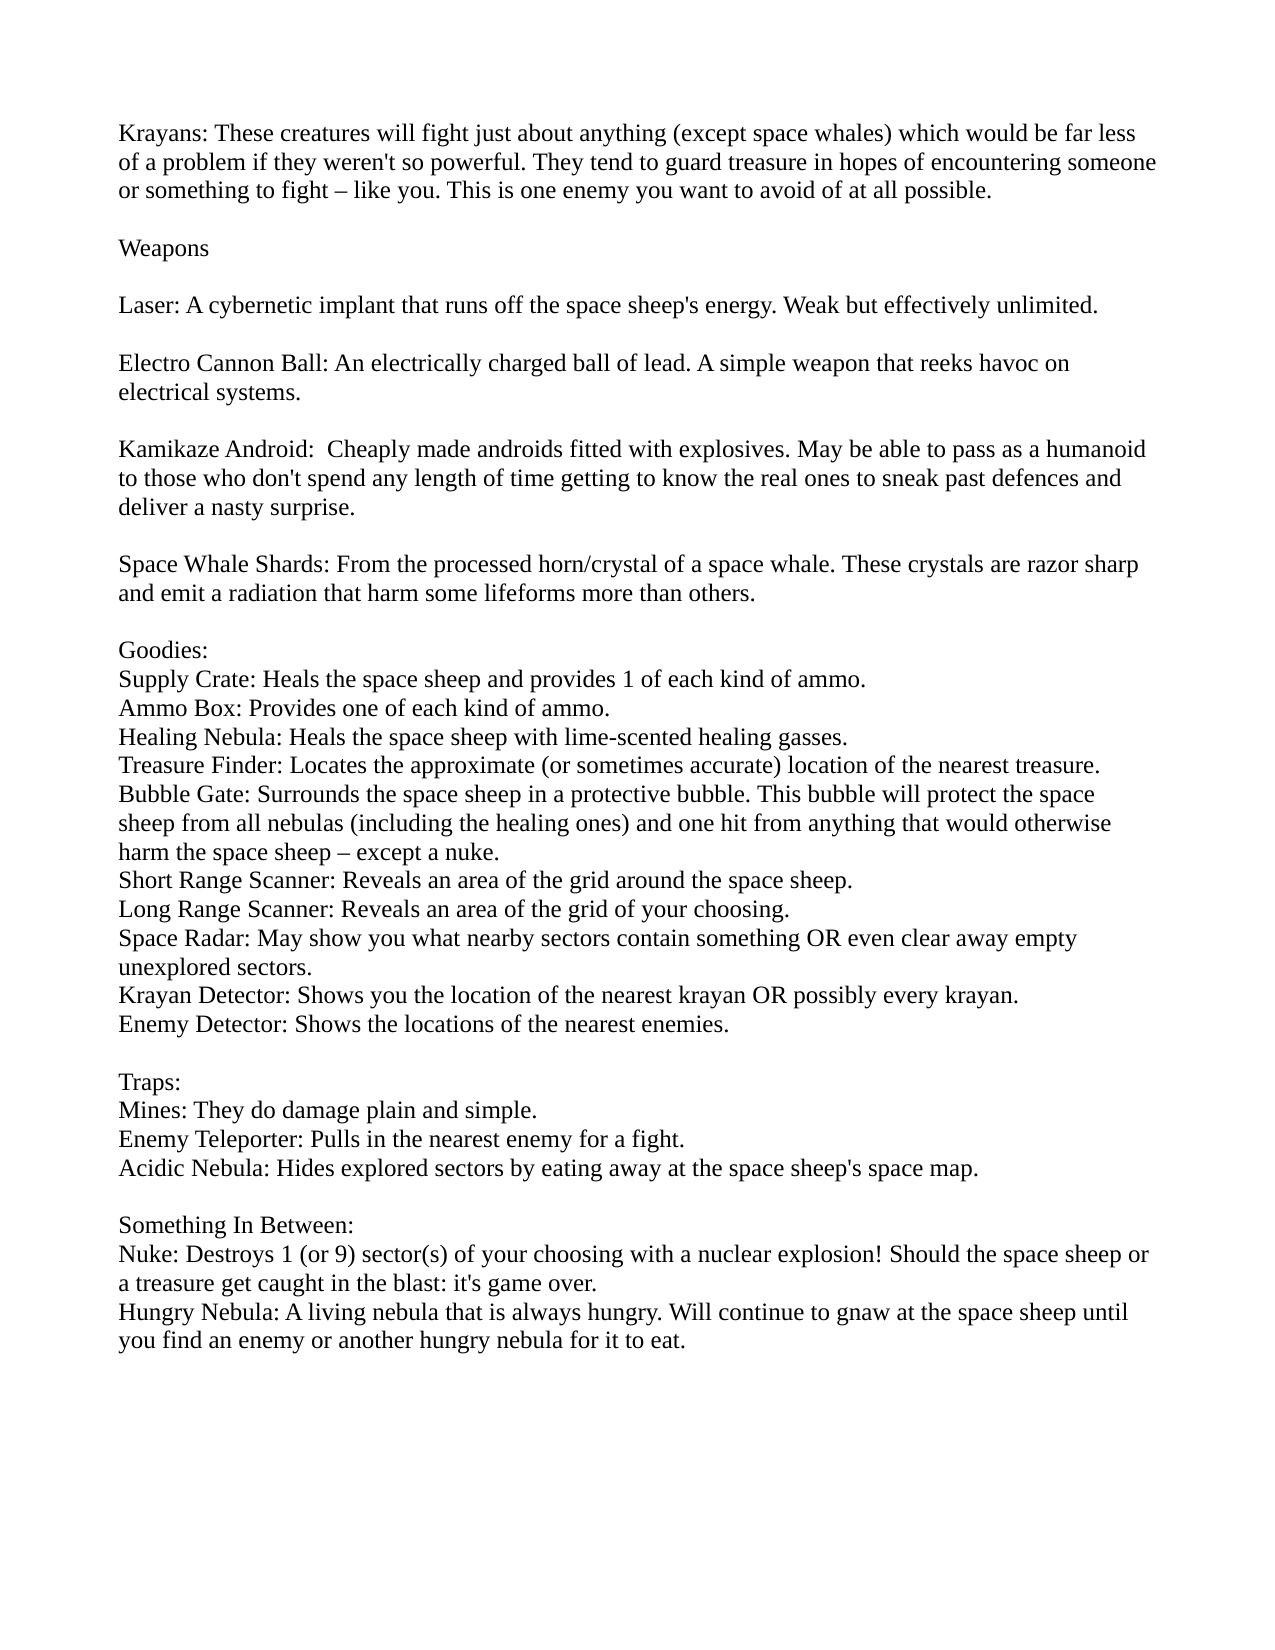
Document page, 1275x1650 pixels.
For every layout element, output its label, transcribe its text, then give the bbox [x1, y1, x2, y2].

text Kamikaze Android: Cheaply made androids fitted with explosives. May be able to pass as a humanoid to those who don't spend any length of time getting to know the real ones to sneak past defences and deliver a nasty surprise. [118, 434, 1157, 521]
text Enemy Teleporter: Pulls in the nearest enemy for a fight. [118, 1124, 1157, 1153]
text Hungry Nebula: A living nebula that is always hungry. Will continue to gnaw at the space sheep until you find an enemy or another hungry nebula for it to eat. [118, 1297, 1157, 1354]
text Treasure Finder: Locates the approximate (or sometimes accurate) location of the nearest treasure. [118, 751, 1157, 779]
text Short Range Scanner: Reveals an area of the grid around the space sheep. [118, 866, 1157, 894]
text Ammo Box: Provides one of each kind of ammo. Healing Nebula: Heals the space sheep with lime-scented healing gasses. [118, 693, 1157, 751]
text Krayan Detector: Shows you the location of the nearest krayan OR possibly every krayan. [118, 981, 1157, 1009]
text Traps: Mines: They do damage plain and simple. [118, 1038, 1157, 1124]
text Supply Crate: Heals the space sheep and provides 1 of each kind of ammo. [118, 664, 1157, 693]
text Space Radar: May show you what nearby sectors contain something OR even clear away empty unexplored sectors. [118, 923, 1157, 981]
text Goodies: [118, 636, 1157, 664]
text Something In Between: Nuke: Destroys 1 (or 9) sector(s) of your choosing with a nuclear explosion! Should the space sheep or a treasure get caught in the blast: it's game over. [118, 1211, 1157, 1297]
text Krayans: These creatures will fight just about anything (except space whales) which would be far less of a problem if they weren't so powerful. They tend to guard treasure in hopes of encountering someone or something to fight – like you. This is one enemy you want to avoid of at all possible. [118, 118, 1157, 204]
text Weapons [118, 233, 1157, 262]
text Laser: A cybernetic implant that runs off the space sheep's energy. Weak but effectively unlimited. [118, 291, 1157, 319]
text Electro Cannon Ball: An electrically charged ball of lead. A simple weapon that reeks havoc on electrical systems. [118, 348, 1157, 406]
text Enemy Detector: Shows the locations of the nearest enemies. [118, 1009, 1157, 1038]
text Space Whale Shards: From the processed horn/crystal of a space whale. These crystals are razor sharp and emit a radiation that harm some lifeforms more than others. [118, 549, 1157, 607]
text Acidic Nebula: Hides explored sectors by eating away at the space sheep's space map. [118, 1153, 1157, 1182]
text Bubble Gate: Surrounds the space sheep in a protective bubble. This bubble will protect the space sheep from all nebulas (including the healing ones) and one hit from anything that would otherwise harm the space sheep – except a nuke. [118, 779, 1157, 866]
text Long Range Scanner: Reveals an area of the grid of your choosing. [118, 894, 1157, 923]
